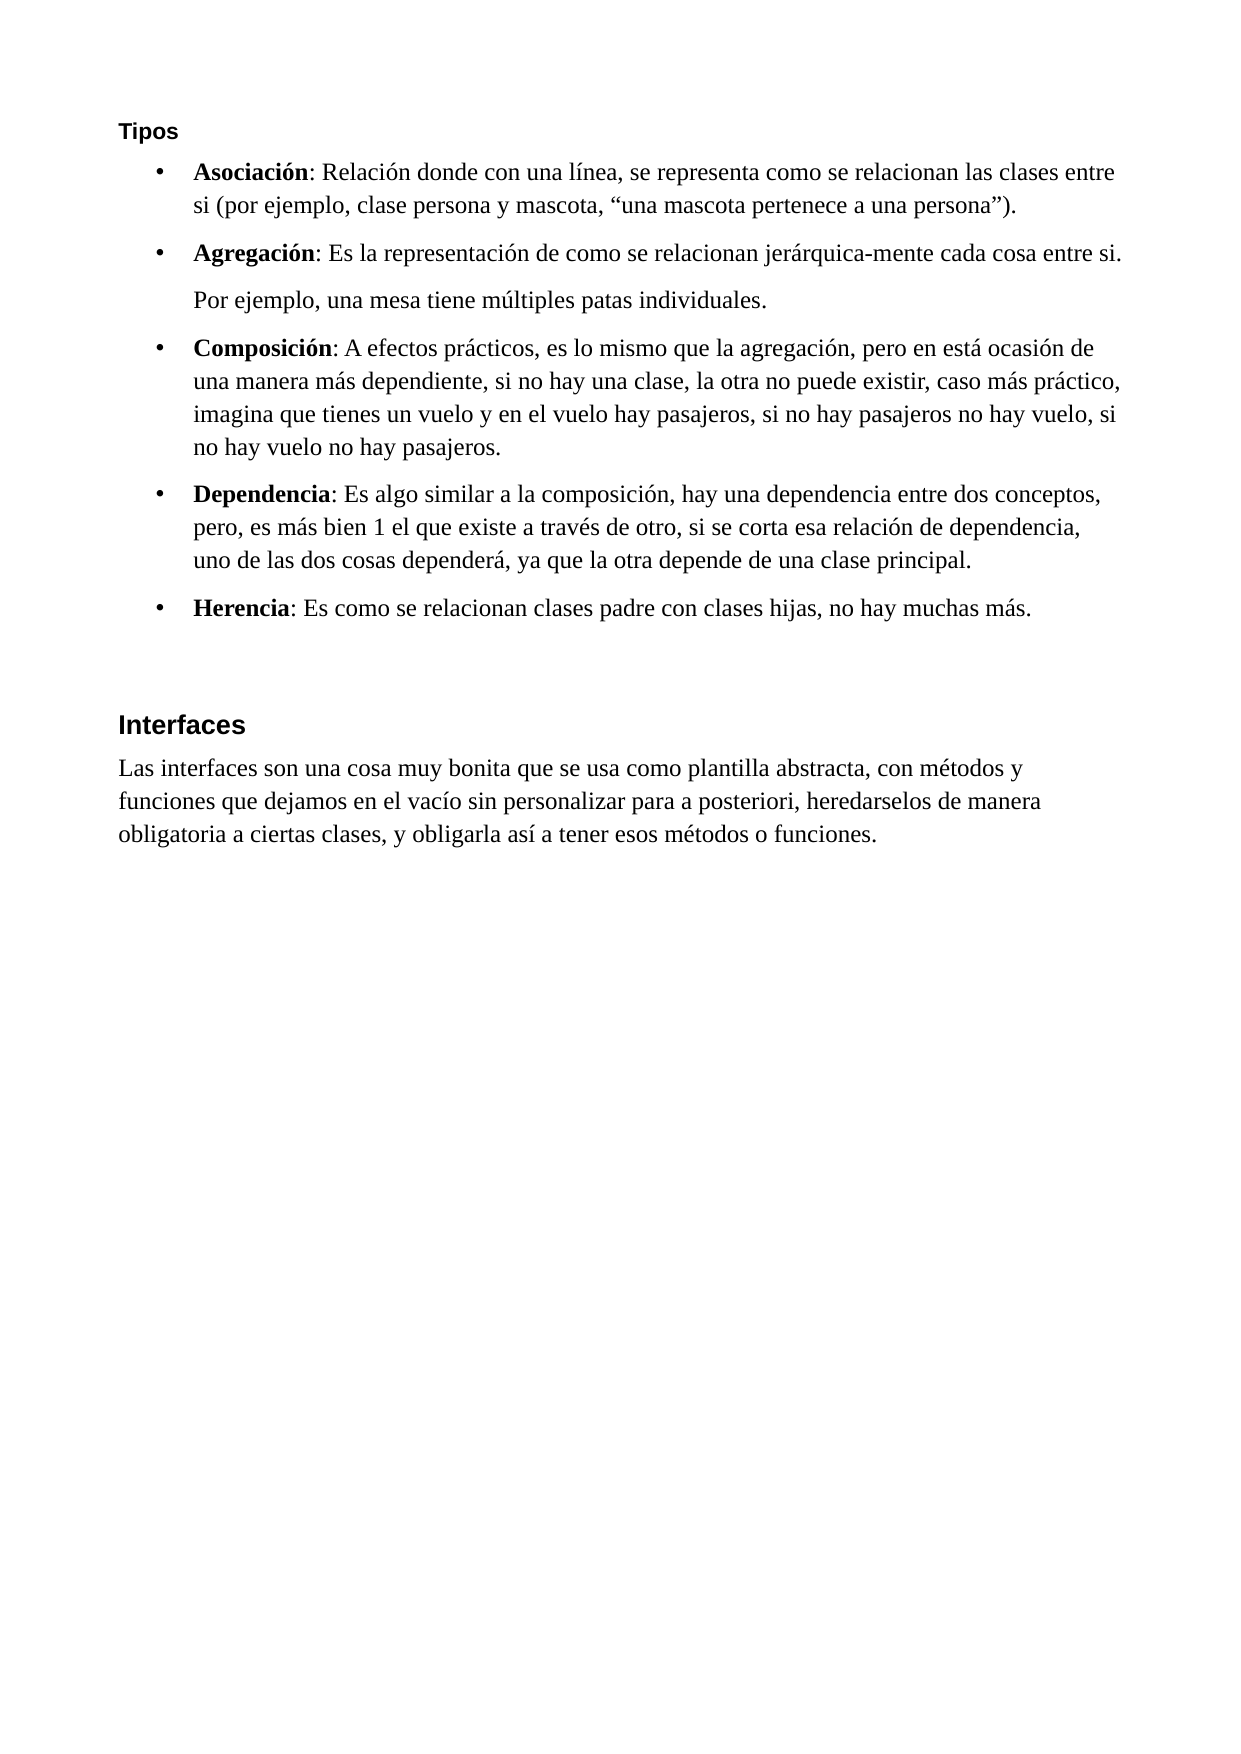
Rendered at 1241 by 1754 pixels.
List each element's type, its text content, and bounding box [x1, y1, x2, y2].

list Composición: A efectos prácticos, es lo mismo que la agregación, pero en está ocasión de una manera más dependiente, si no hay una clase, la otra no puede existir, caso más práctico, imagina que tienes un vuelo y en el vuelo hay pasajeros, si no hay pasajeros no hay vuelo, si no hay vuelo no hay pasajeros. [156, 333, 1122, 461]
text Las interfaces son una cosa muy bonita que se usa como plantilla abstracta, con métodos y funciones que dejamos en el vacío sin personalizar para a posteriori, heredarselos de manera obligatoria a ciertas clases, y obligarla así a tener esos métodos o funciones. [118, 753, 1122, 848]
list Dependencia: Es algo similar a la composición, hay una dependencia entre dos conceptos, pero, es más bien 1 el que existe a través de otro, si se corta esa relación de dependencia, uno de las dos cosas dependerá, ya que la otra depende de una clase principal. [156, 479, 1122, 574]
list Por ejemplo, una mesa tiene múltiples patas individuales. [156, 285, 1122, 314]
list Asociación: Relación donde con una línea, se representa como se relacionan las clases entre si (por ejemplo, clase persona y mascota, “una mascota pertenece a una persona”). [156, 157, 1122, 219]
list Agregación: Es la representación de como se relacionan jerárquica-mente cada cosa entre si. [156, 238, 1122, 266]
subtitle Interfaces [118, 709, 1122, 740]
subtitle Tipos [118, 118, 1122, 144]
list Herencia: Es como se relacionan clases padre con clases hijas, no hay muchas más. [156, 593, 1122, 622]
